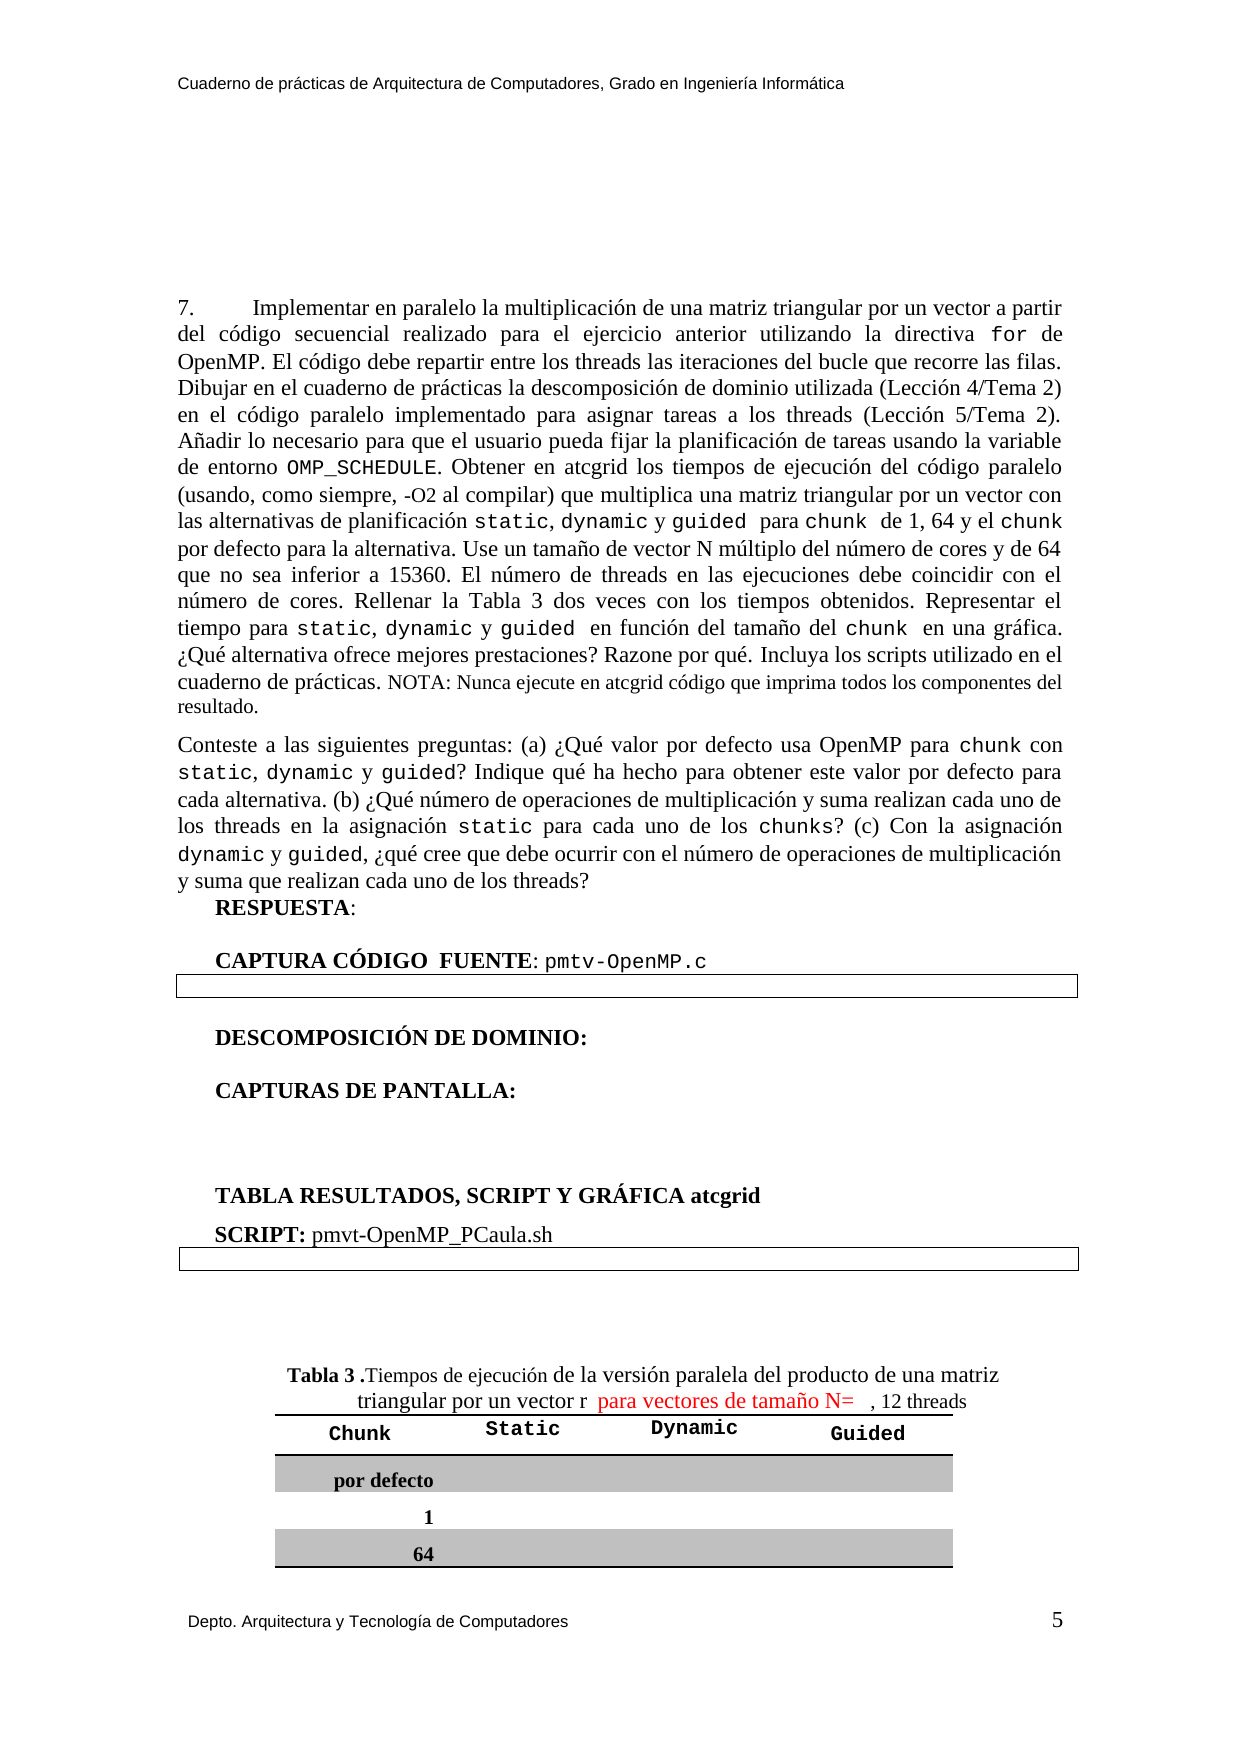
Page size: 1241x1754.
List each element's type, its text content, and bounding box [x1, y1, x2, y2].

table_cell [606, 1493, 783, 1529]
table_header Tiempos de ejecución de la versión paralela del producto de una matriz triangular por un vector r para vectores de tamaño N= , 12 threads [177, 1336, 1034, 1413]
text CAPTURAS DE PANTALLA: [215, 1077, 1063, 1103]
list Conteste a las siguientes preguntas: (a) ¿Qué valor por defecto usa OpenMP para chunk con static, dynamic y guided? Indique qué ha hecho para obtener este valor por defecto para cada alternativa. (b) ¿Qué número de operaciones de multiplicación y suma realizan cada uno de los threads en la asignación static para cada uno de los chunks? (c) Con la asignación dynamic y guided, ¿qué cree que debe ocurrir con el número de operaciones de multiplicación y suma que realizan cada uno de los threads? [177, 731, 1063, 894]
table_cell [783, 1456, 953, 1492]
text RESPUESTA: [215, 894, 1063, 920]
list SCRIPT: pmvt-OpenMP_PCaula.sh [214, 1221, 1063, 1247]
table_cell [445, 1529, 606, 1566]
table_cell por defecto [275, 1456, 445, 1492]
table_header Chunk [275, 1416, 445, 1454]
table_header [180, 1248, 1078, 1269]
table_cell 64 [275, 1529, 445, 1566]
table_header Static [445, 1416, 606, 1454]
table_cell 1 [275, 1493, 445, 1529]
table_header Guided [783, 1416, 953, 1454]
text DESCOMPOSICIÓN DE DOMINIO: [215, 1024, 1063, 1050]
text TABLA RESULTADOS, SCRIPT Y GRÁFICA atcgrid [215, 1182, 1063, 1208]
list Implementar en paralelo la multiplicación de una matriz triangular por un vector a partir del código secuencial realizado para el ejercicio anterior utilizando la directiva for de OpenMP. El código debe repartir entre los threads las iteraciones del bucle que recorre las filas. Dibujar en el cuaderno de prácticas la descomposición de dominio utilizada (Lección 4/Tema 2) en el código paralelo implementado para asignar tareas a los threads (Lección 5/Tema 2). Añadir lo necesario para que el usuario pueda fijar la planificación de tareas usando la variable de entorno OMP_SCHEDULE. Obtener en atcgrid los tiempos de ejecución del código paralelo (usando, como siempre, -O2 al compilar) que multiplica una matriz triangular por un vector con las alternativas de planificación static, dynamic y guided para chunk de 1, 64 y el chunk por defecto para la alternativa. Use un tamaño de vector N múltiplo del número de cores y de 64 que no sea inferior a 15360. El número de threads en las ejecuciones debe coincidir con el número de cores. Rellenar la Tabla 3 dos veces con los tiempos obtenidos. Representar el tiempo para static, dynamic y guided en función del tamaño del chunk en una gráfica. ¿Qué alternativa ofrece mejores prestaciones? Razone por qué. Incluya los scripts utilizado en el cuaderno de prácticas. NOTA: Nunca ejecute en atcgrid código que imprima todos los componentes del resultado. [177, 294, 1063, 718]
table_cell [783, 1529, 953, 1566]
table_cell [606, 1529, 783, 1566]
table_cell [445, 1456, 606, 1492]
table_cell [783, 1493, 953, 1529]
table_header [177, 975, 1077, 997]
table_cell [606, 1456, 783, 1492]
table_header Dynamic [606, 1416, 783, 1454]
table_cell [445, 1493, 606, 1529]
text CAPTURA CÓDIGO FUENTE: pmtv-OpenMP.c [215, 947, 1063, 974]
table_cell [177, 1414, 1034, 1594]
